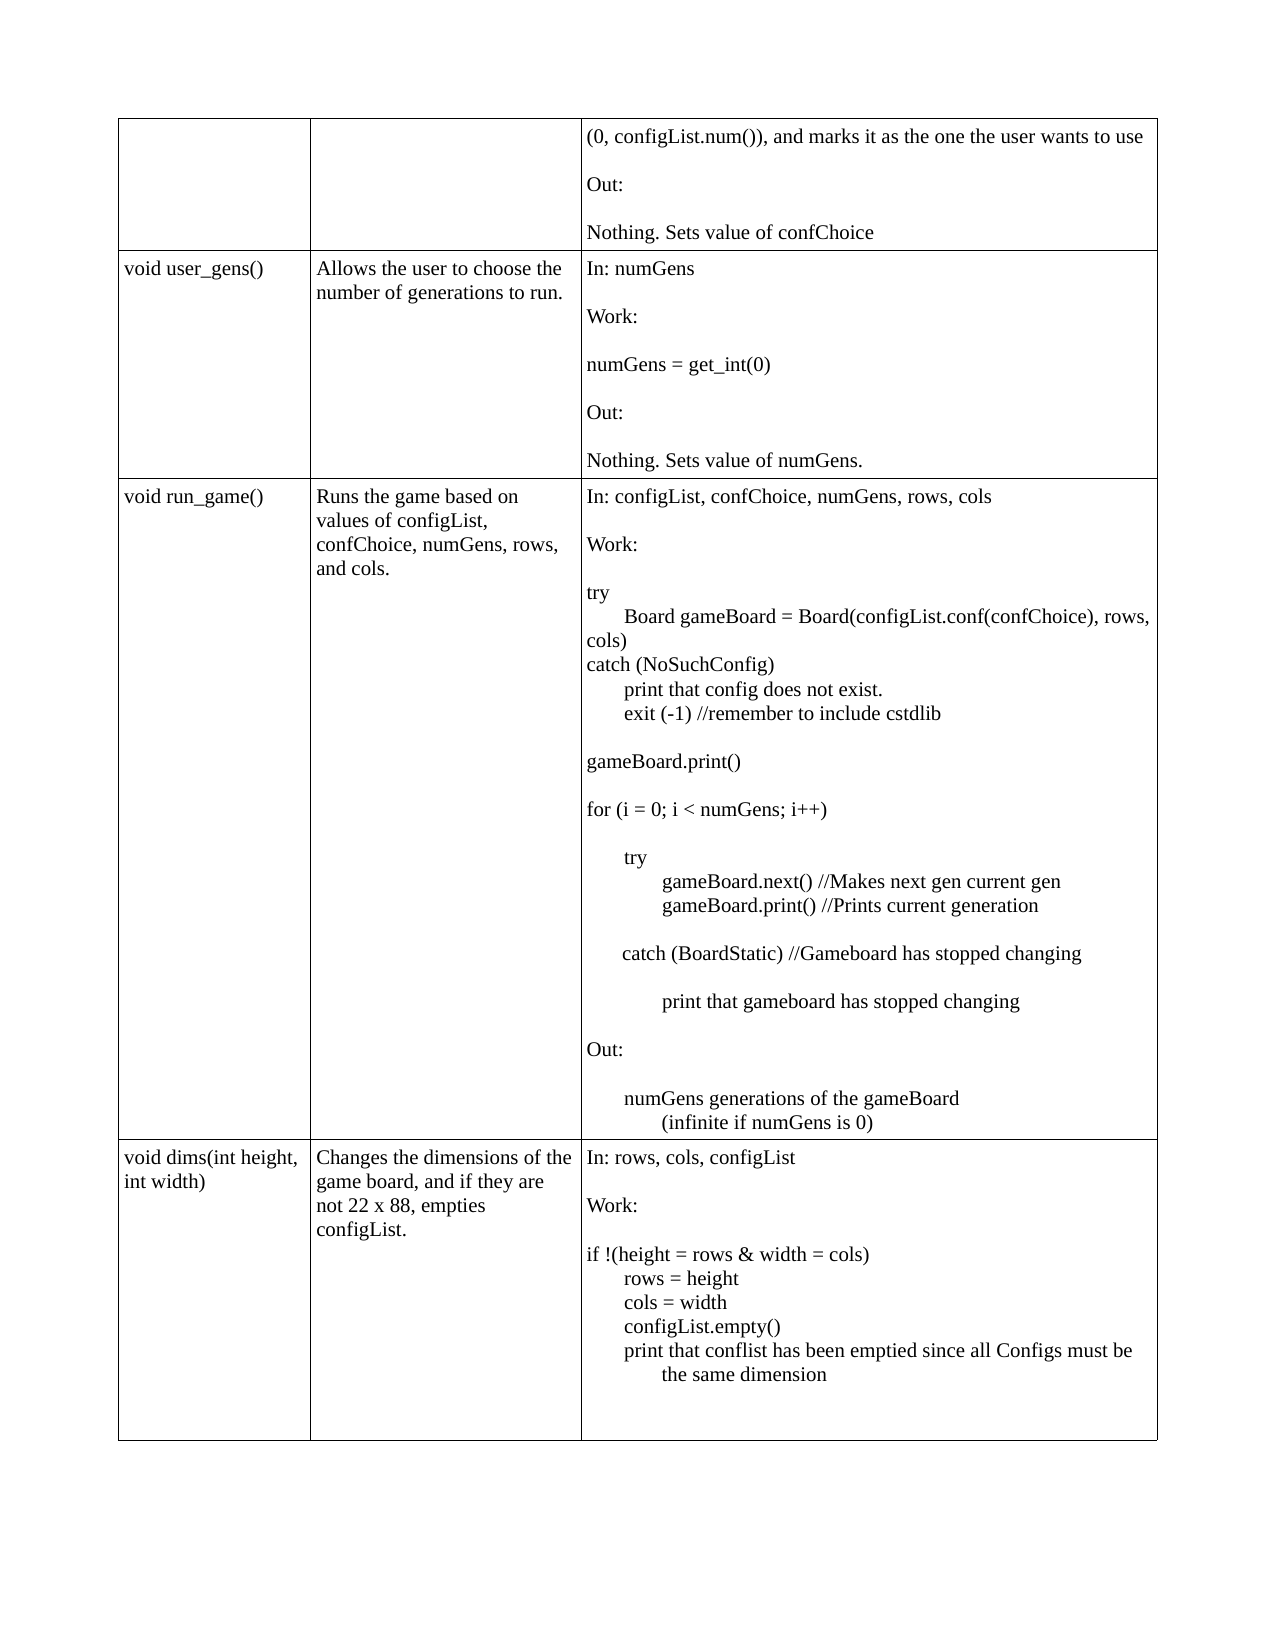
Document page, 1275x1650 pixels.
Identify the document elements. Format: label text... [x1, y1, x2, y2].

table_cell Allows the user to choose the number of generations to run. [311, 251, 581, 478]
table_cell void run_game() [119, 479, 310, 1139]
table_cell [311, 119, 581, 250]
table_cell [119, 119, 310, 250]
table_cell Runs the game based on values of configList, confChoice, numGens, rows, and cols. [311, 479, 581, 1139]
table_cell In: configList, confChoice, numGens, rows, cols Work: try Board gameBoard = Board(configList.conf(confChoice), rows, cols) catch (NoSuchConfig) print that config does not exist. exit (-1) //remember to include cstdlib gameBoard.print() for (i = 0; i < numGens; i++) try gameBoard.next() //Makes next gen current gen gameBoard.print() //Prints current generation catch (BoardStatic) //Gameboard has stopped changing print that gameboard has stopped changing Out: numGens generations of the gameBoard (infinite if numGens is 0) [582, 479, 1157, 1139]
table_cell In: numGens Work: numGens = get_int(0) Out: Nothing. Sets value of numGens. [582, 251, 1157, 478]
table_cell void user_gens() [119, 251, 310, 478]
table_cell (0, configList.num()), and marks it as the one the user wants to use Out: Nothing. Sets value of confChoice [582, 119, 1157, 250]
table_cell In: rows, cols, configList Work: if !(height = rows & width = cols) rows = height cols = width configList.empty() print that conflist has been emptied since all Configs must be the same dimension [582, 1140, 1157, 1440]
table_cell Changes the dimensions of the game board, and if they are not 22 x 88, empties configList. [311, 1140, 581, 1440]
table_cell void dims(int height, int width) [119, 1140, 310, 1440]
